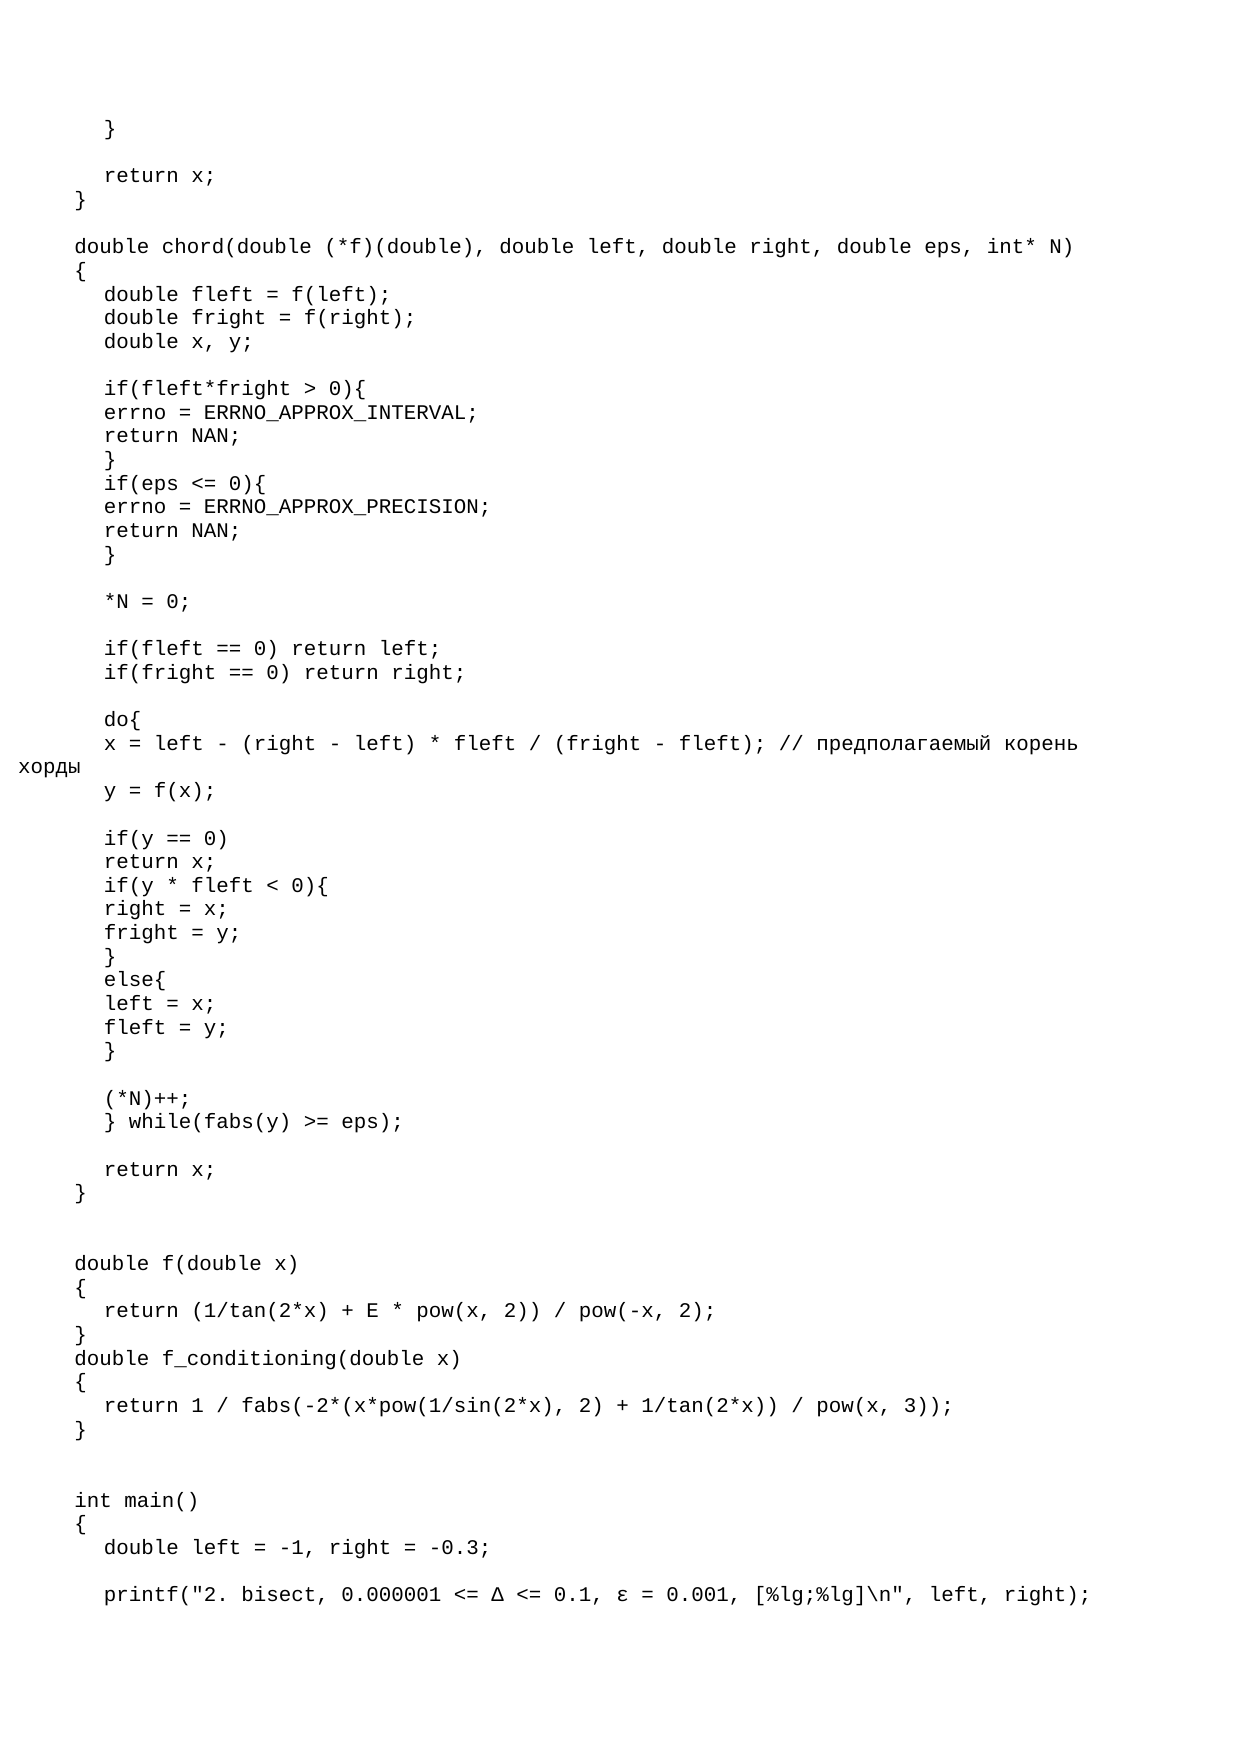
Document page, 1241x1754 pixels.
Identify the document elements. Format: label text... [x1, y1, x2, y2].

text if(y == 0) [18, 827, 1152, 851]
text return x; [18, 851, 1152, 875]
text right = x; [18, 898, 1152, 922]
text return (1/tan(2*x) + E * pow(x, 2)) / pow(-x, 2); [18, 1300, 1152, 1324]
text double x, y; [18, 331, 1152, 354]
text } [18, 449, 1152, 473]
text } [18, 946, 1152, 969]
text } [18, 1419, 1152, 1442]
text { [18, 1277, 1152, 1300]
text return NAN; [18, 520, 1152, 544]
text return NAN; [18, 426, 1152, 449]
text int main() [18, 1489, 1152, 1513]
text double f(double x) [18, 1253, 1152, 1277]
text { [18, 1371, 1152, 1395]
text { [18, 1513, 1152, 1537]
text (*N)++; [18, 1088, 1152, 1111]
text double fleft = f(left); [18, 284, 1152, 307]
text return 1 / fabs(-2*(x*pow(1/sin(2*x), 2) + 1/tan(2*x)) / pow(x, 3)); [18, 1395, 1152, 1419]
text double chord(double (*f)(double), double left, double right, double eps, int* N) [18, 236, 1152, 260]
text left = x; [18, 993, 1152, 1017]
text } [18, 1324, 1152, 1348]
text if(fright == 0) return right; [18, 662, 1152, 686]
text } [18, 118, 1152, 142]
text } [18, 544, 1152, 567]
text x = left - (right - left) * fleft / (fright - fleft); // предполагаемый корень хорды [18, 733, 1152, 780]
text if(fleft*fright > 0){ [18, 378, 1152, 402]
text errno = ERRNO_APPROX_INTERVAL; [18, 402, 1152, 426]
text } [18, 1040, 1152, 1064]
text } while(fabs(y) >= eps); [18, 1111, 1152, 1135]
text } [18, 1182, 1152, 1206]
text errno = ERRNO_APPROX_PRECISION; [18, 496, 1152, 520]
text return x; [18, 1158, 1152, 1182]
text } [18, 189, 1152, 213]
text fright = y; [18, 922, 1152, 946]
text if(fleft == 0) return left; [18, 638, 1152, 662]
text y = f(x); [18, 780, 1152, 804]
text else{ [18, 969, 1152, 993]
text do{ [18, 709, 1152, 733]
text double fright = f(right); [18, 307, 1152, 331]
text double left = -1, right = -0.3; [18, 1537, 1152, 1561]
text double f_conditioning(double x) [18, 1348, 1152, 1371]
text printf("2. bisect, 0.000001 <= Δ <= 0.1, ε = 0.001, [%lg;%lg]\n", left, right); [18, 1584, 1152, 1608]
text { [18, 260, 1152, 284]
text fleft = y; [18, 1017, 1152, 1040]
text if(eps <= 0){ [18, 473, 1152, 496]
text if(y * fleft < 0){ [18, 875, 1152, 898]
text *N = 0; [18, 591, 1152, 615]
text return x; [18, 165, 1152, 189]
